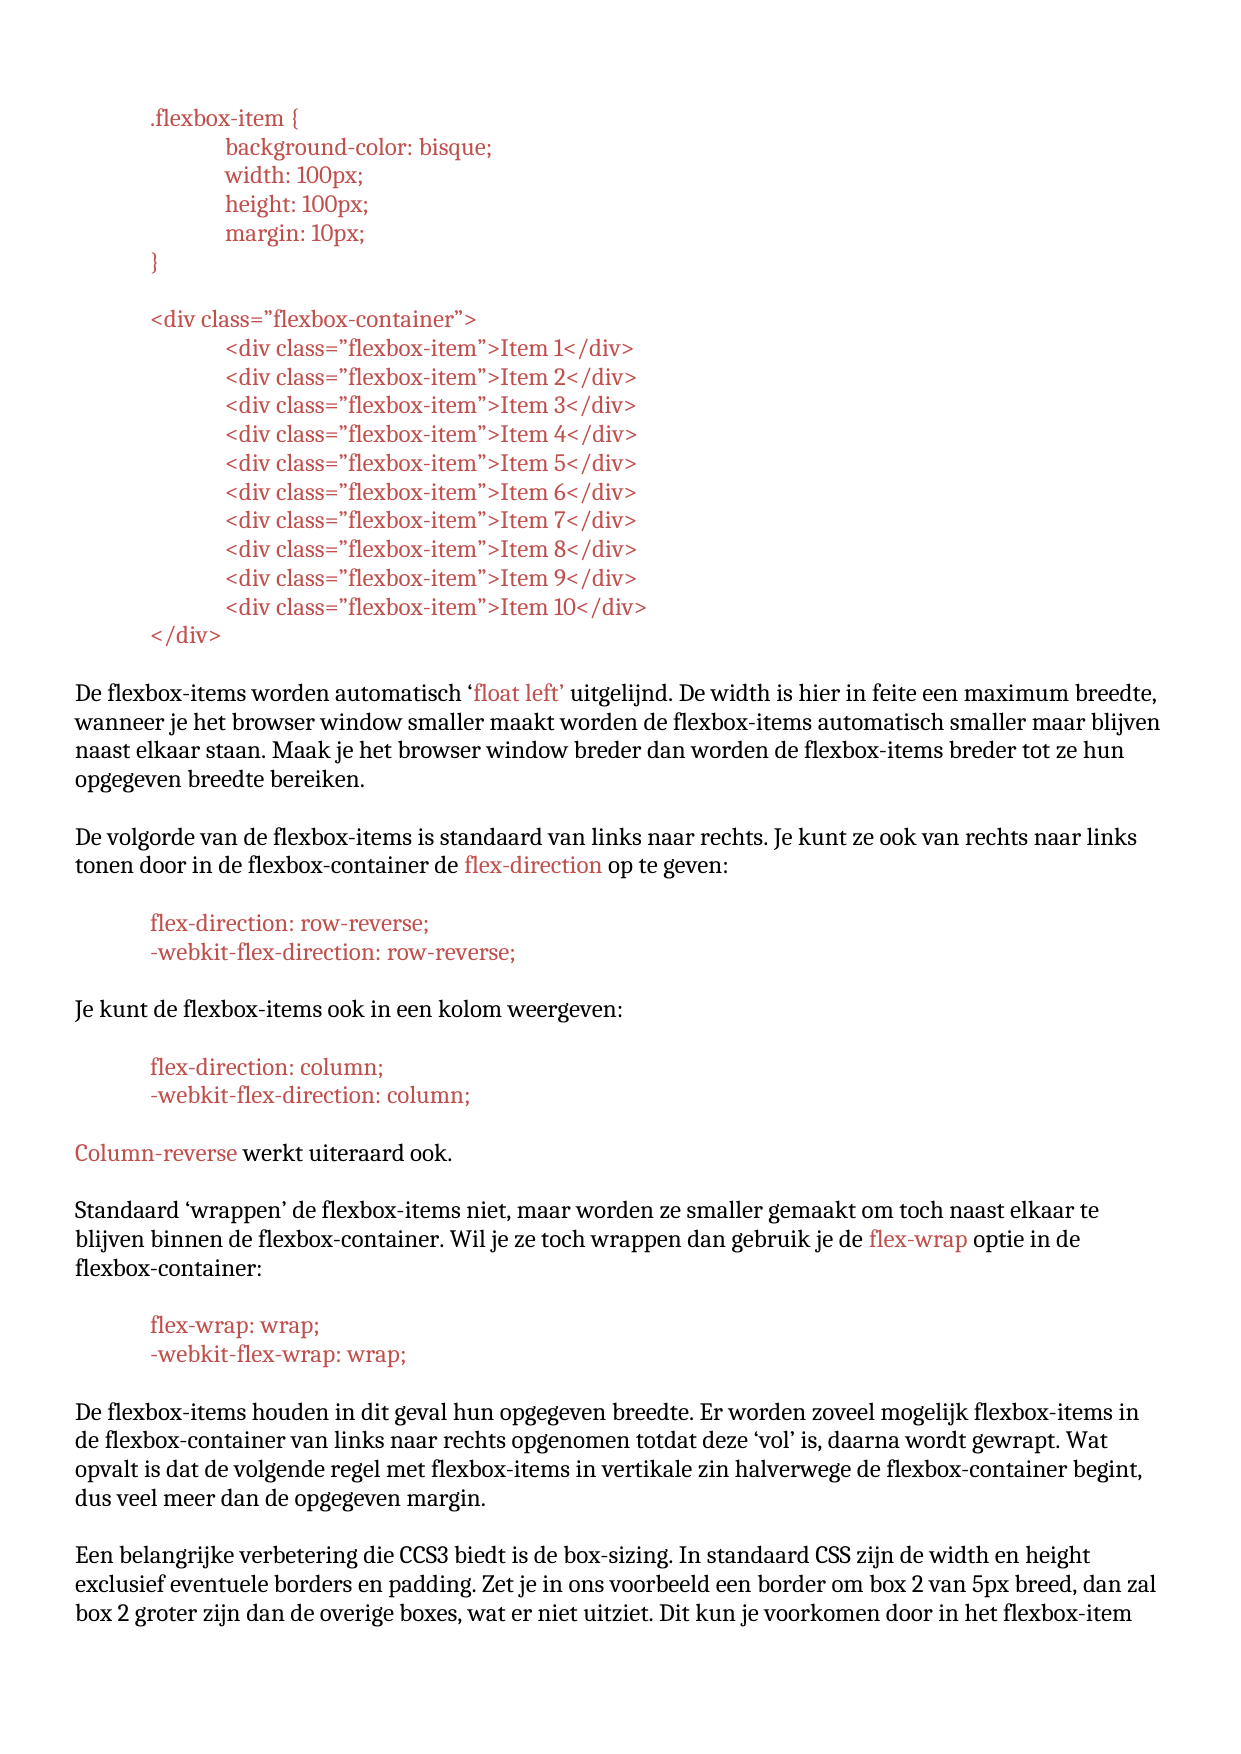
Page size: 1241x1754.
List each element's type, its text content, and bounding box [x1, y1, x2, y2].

text <div class=”flexbox-item”>Item 2</div> [75, 362, 1165, 391]
text <div class=”flexbox-item”>Item 10</div> [75, 592, 1165, 621]
text <div class=”flexbox-item”>Item 9</div> [75, 564, 1165, 592]
text Column-reverse werkt uiteraard ook. [75, 1139, 1165, 1167]
text Een belangrijke verbetering die CCS3 biedt is de box-sizing. In standaard CSS zijn de width en height exclusief eventuele borders en padding. Zet je in ons voorbeeld een border om box 2 van 5px breed, dan zal box 2 groter zijn dan de overige boxes, wat er niet uitziet. Dit kun je voorkomen door in het flexbox-item [75, 1541, 1165, 1627]
text width: 100px; [75, 161, 1165, 190]
text .flexbox-item { [75, 104, 1165, 132]
text De flexbox-items worden automatisch ‘float left’ uitgelijnd. De width is hier in feite een maximum breedte, wanneer je het browser window smaller maakt worden de flexbox-items automatisch smaller maar blijven naast elkaar staan. Maak je het browser window breder dan worden de flexbox-items breder tot ze hun opgegeven breedte bereiken. [75, 679, 1165, 794]
text flex-direction: column; [75, 1052, 1165, 1081]
text </div> [75, 621, 1165, 650]
text <div class=”flexbox-item”>Item 1</div> [75, 334, 1165, 362]
text De volgorde van de flexbox-items is standaard van links naar rechts. Je kunt ze ook van rechts naar links tonen door in de flexbox-container de flex-direction op te geven: [75, 822, 1165, 880]
text <div class=”flexbox-item”>Item 7</div> [75, 506, 1165, 535]
text De flexbox-items houden in dit geval hun opgegeven breedte. Er worden zoveel mogelijk flexbox-items in de flexbox-container van links naar rechts opgenomen totdat deze ‘vol’ is, daarna wordt gewrapt. Wat opvalt is dat de volgende regel met flexbox-items in vertikale zin halverwege de flexbox-container begint, dus veel meer dan de opgegeven margin. [75, 1397, 1165, 1512]
text <div class=”flexbox-container”> [75, 305, 1165, 334]
text <div class=”flexbox-item”>Item 8</div> [75, 535, 1165, 564]
text <div class=”flexbox-item”>Item 4</div> [75, 420, 1165, 449]
text -webkit-flex-wrap: wrap; [75, 1340, 1165, 1369]
text background-color: bisque; [75, 132, 1165, 161]
text -webkit-flex-direction: column; [75, 1081, 1165, 1110]
text height: 100px; [75, 190, 1165, 219]
text Je kunt de flexbox-items ook in een kolom weergeven: [75, 995, 1165, 1024]
text <div class=”flexbox-item”>Item 3</div> [75, 391, 1165, 420]
text } [75, 247, 1165, 276]
text flex-wrap: wrap; [75, 1311, 1165, 1340]
text <div class=”flexbox-item”>Item 5</div> [75, 449, 1165, 477]
text -webkit-flex-direction: row-reverse; [75, 937, 1165, 966]
text Standaard ‘wrappen’ de flexbox-items niet, maar worden ze smaller gemaakt om toch naast elkaar te blijven binnen de flexbox-container. Wil je ze toch wrappen dan gebruik je de flex-wrap optie in de flexbox-container: [75, 1196, 1165, 1282]
text <div class=”flexbox-item”>Item 6</div> [75, 477, 1165, 506]
text flex-direction: row-reverse; [75, 909, 1165, 937]
text margin: 10px; [75, 219, 1165, 247]
